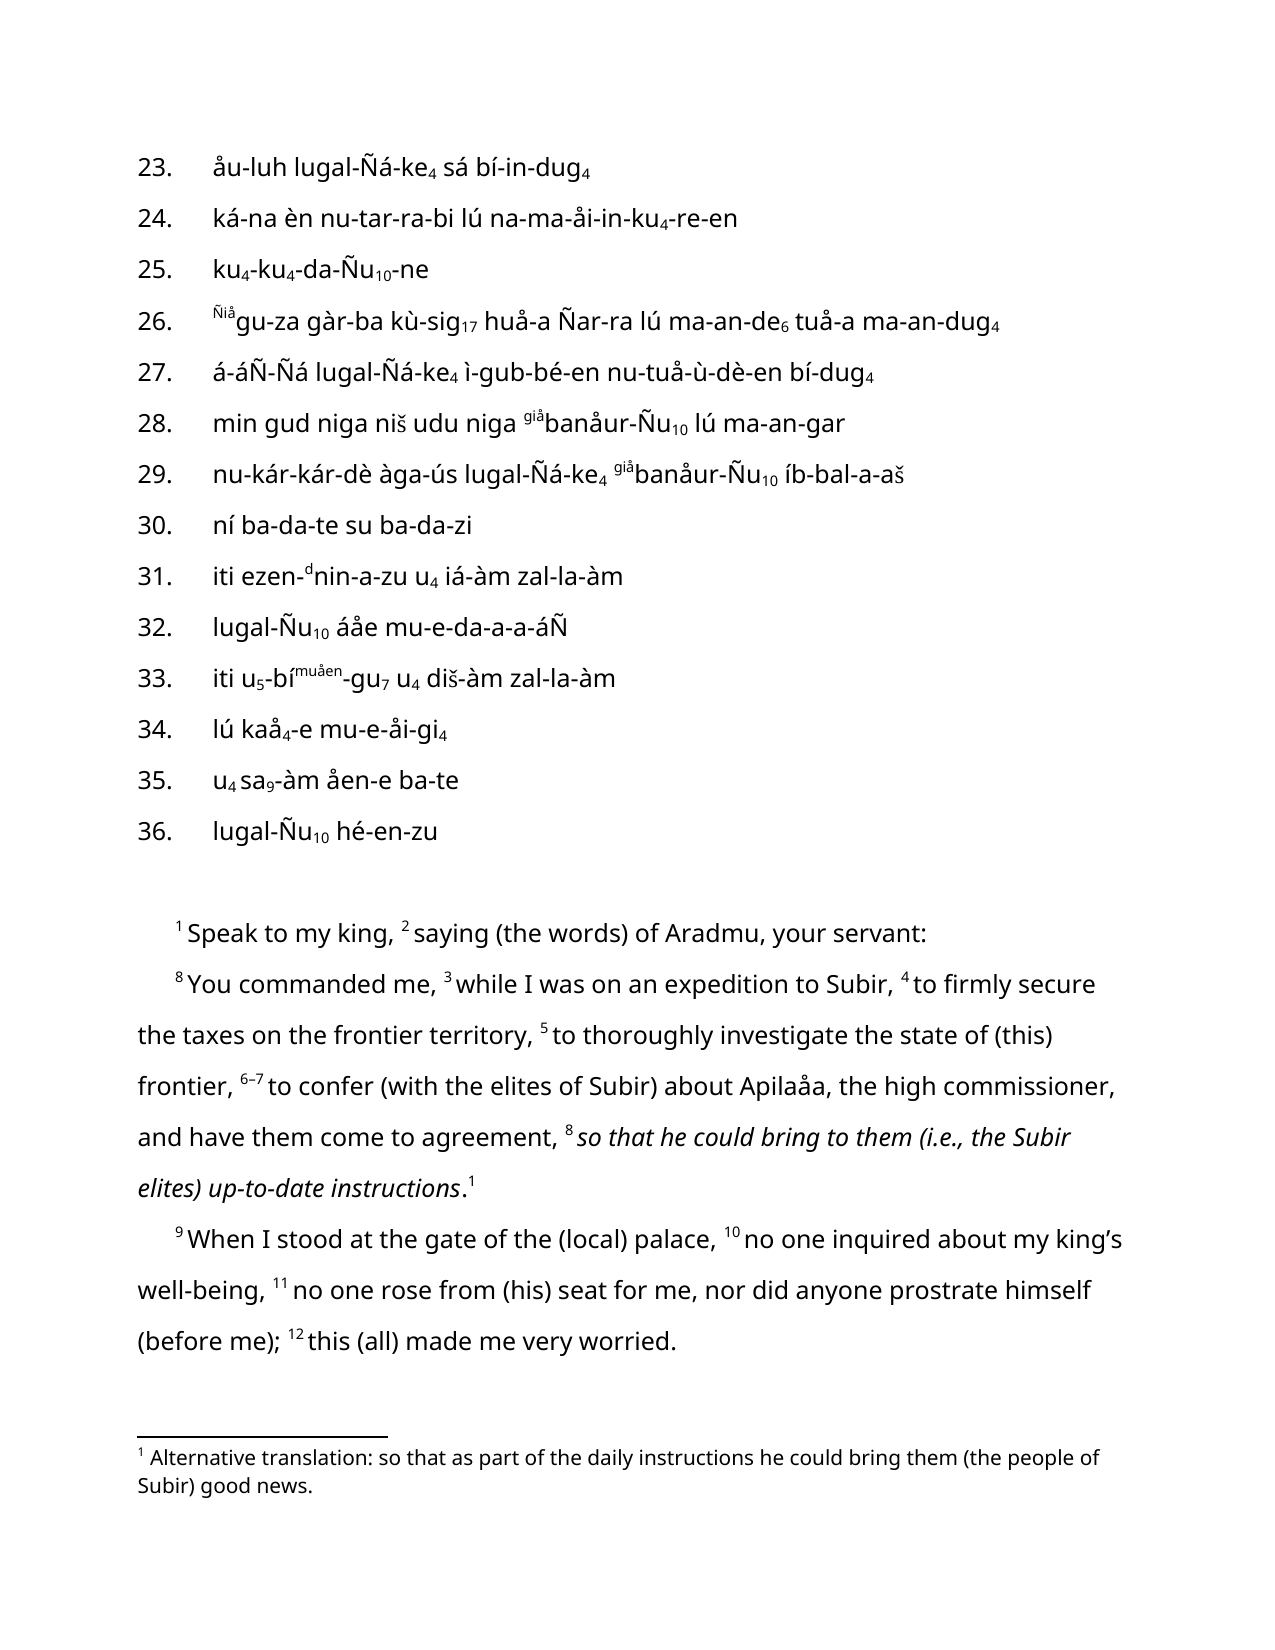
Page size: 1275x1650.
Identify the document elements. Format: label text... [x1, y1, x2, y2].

text 36. lugal-Ñu10 hé-en-zu [137, 813, 1138, 848]
text 25. ku4-ku4-da-Ñu10-ne [137, 252, 1138, 286]
text 26. Ñiågu-za gàr-ba kù-sig17 huå-a Ñar-ra lú ma-an-de6 tuå-a ma-an-dug4 [137, 303, 1138, 337]
text 23. åu-luh lugal-Ñá-ke4 sá bí-in-dug4 [137, 150, 1138, 184]
text 32. lugal-Ñu10 á­åe mu-e-da-a-a-áÑ [137, 609, 1138, 643]
text 35. u4 sa9-àm åen-e ba-te [137, 762, 1138, 797]
text 27. á­-áÑ-Ñá lugal-Ñá-ke4 ì-gub-bé-en nu-tuå-ù-dè-en bí-dug4 [137, 354, 1138, 388]
text Alternative translation: so that as part of the daily instructions he could bring them (the people of Subir) good news. [137, 1443, 1138, 1500]
text 31. iti ezen-dnin-a-zu u4 iá-àm zal-la-àm [137, 558, 1138, 592]
text 8 You commanded me, 3 while I was on an expedition to Subir, 4 to firmly secure the taxes on the frontier territory, 5 to thoroughly investigate the state of (this) frontier, 6–7 to confer (with the elites of Subir) about Apilaåa, the high commissioner, and have them come to agreement, 8 so that he could bring to them (i.e., the Subir elites) up-to-date instructions. [137, 967, 1138, 1205]
text 34. lú kaå4-e mu-e-åi-gi4 [137, 711, 1138, 746]
text 30. ní ba-da-te su ba-da-zi [137, 507, 1138, 541]
text 9 When I stood at the gate of the (local) palace, 10 no one inquired about my king’s well-being, 11 no one rose from (his) seat for me, nor did anyone prostrate himself (before me); 12 this (all) made me very worried. [137, 1222, 1138, 1358]
text 29. nu-kár-kár-dè àga-ús lugal-Ñá-ke4 giåbanåur-Ñu10 íb-bal-a-aš [137, 456, 1138, 490]
text 33. iti u5-bímuåen-gu7 u4 diš-àm zal-la-àm [137, 660, 1138, 694]
text 24. ká-na èn nu-tar-ra-bi lú na-ma-åi-in-ku4-re-en [137, 201, 1138, 235]
text 28. min gud niga niš udu niga giåbanåur-Ñu10 lú ma-an-gar [137, 405, 1138, 439]
text 1 Speak to my king, 2 saying (the words) of Aradmu, your servant: [137, 916, 1138, 950]
